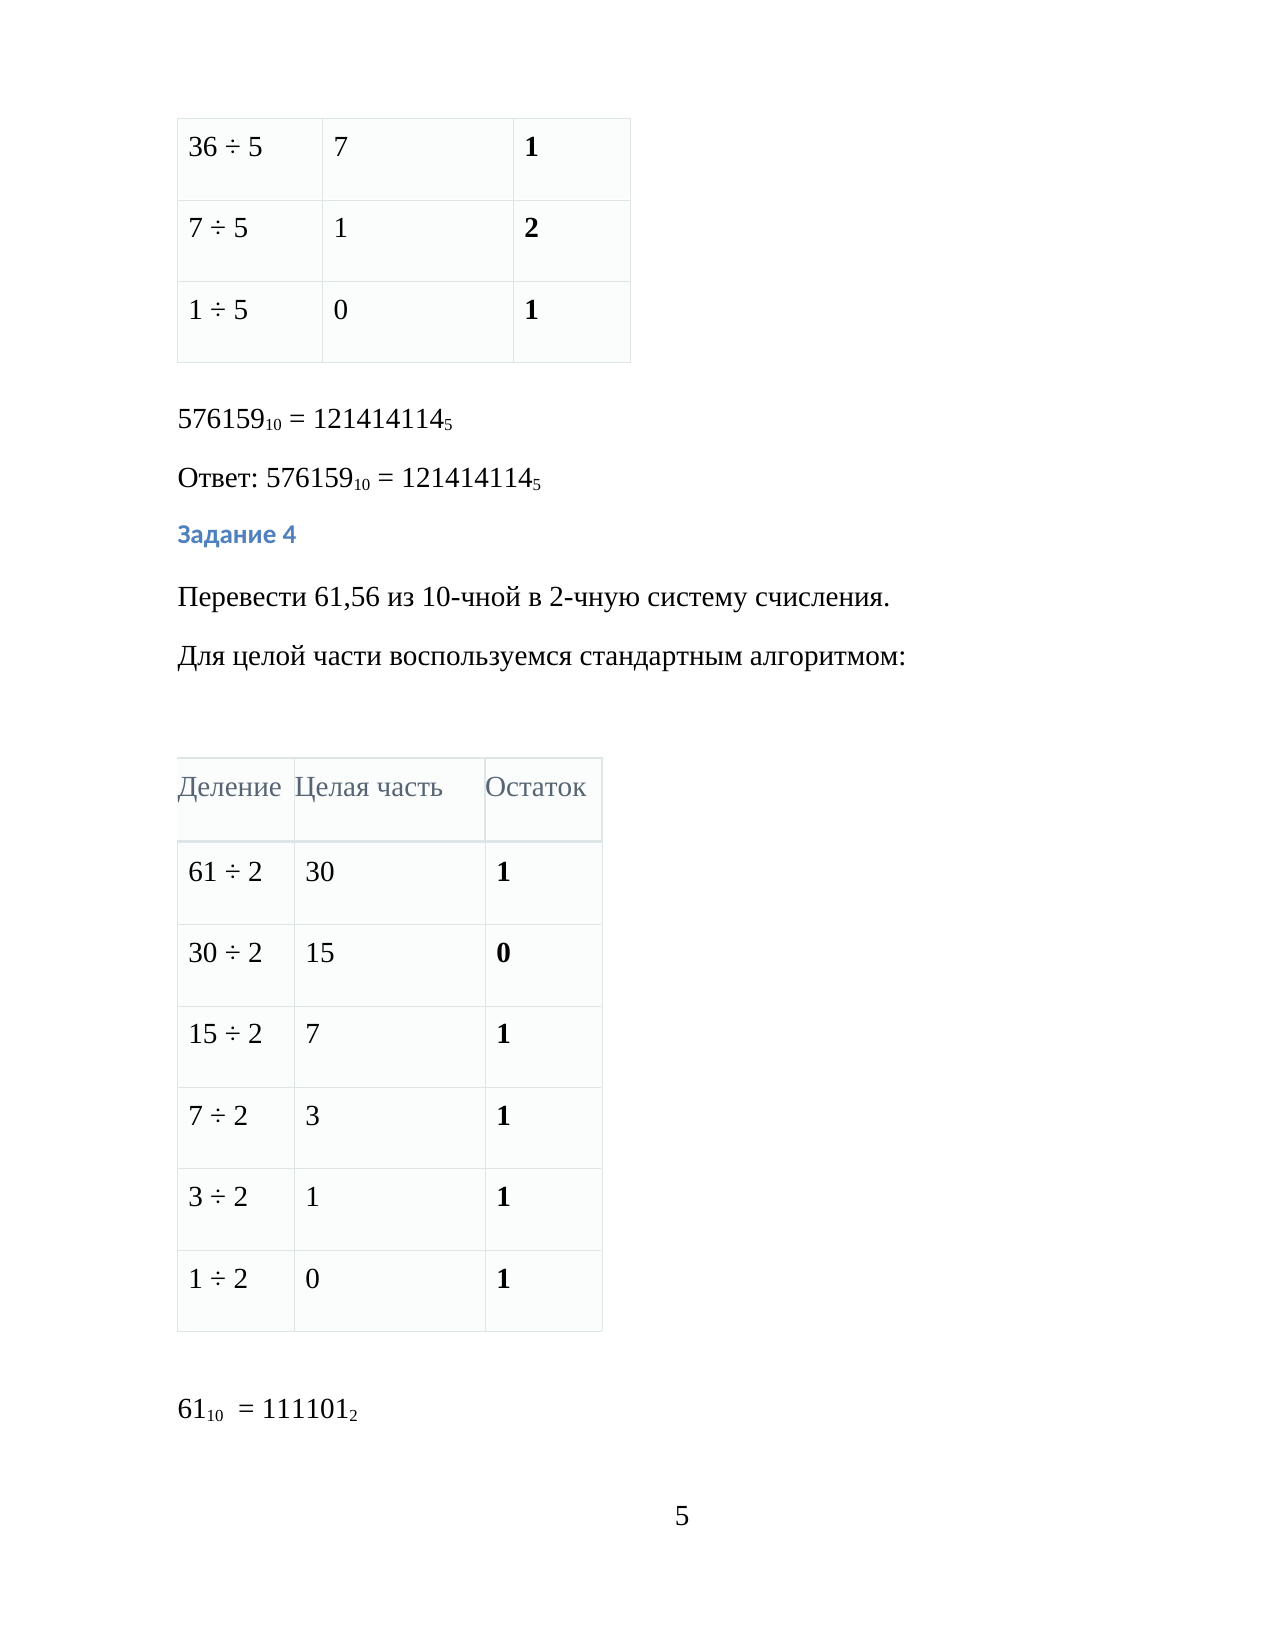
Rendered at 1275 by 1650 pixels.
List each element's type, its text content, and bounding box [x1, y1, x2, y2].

table_cell 1 [295, 1169, 485, 1250]
table_cell 30 ÷ 2 [178, 925, 294, 1006]
table_cell 7 [295, 1007, 485, 1087]
subtitle Задание 4 [177, 517, 296, 550]
table_cell 7 ÷ 5 [178, 201, 322, 281]
table_cell 1 [514, 282, 630, 362]
table_header Целая часть [295, 759, 484, 840]
table_cell 61 ÷ 2 [178, 843, 294, 924]
table_cell 1 [323, 201, 513, 281]
table_cell 15 [295, 925, 485, 1006]
table_cell 3 ÷ 2 [178, 1169, 294, 1250]
table_cell 0 [323, 282, 513, 362]
table_cell 30 [295, 843, 485, 924]
table_cell 3 [295, 1088, 485, 1168]
table_cell 15 ÷ 2 [178, 1007, 294, 1087]
table_cell 1 [486, 1006, 602, 1087]
table_cell 1 ÷ 5 [178, 282, 322, 362]
text 57615910 = 1214141145 [177, 362, 1186, 434]
table_header Деление [177, 759, 294, 840]
table_cell 0 [295, 1251, 485, 1331]
table_cell 1 [486, 1250, 602, 1331]
text Перевести 61,56 из 10-чной в 2-чную систему счисления. [177, 579, 1186, 612]
table_cell 7 [323, 119, 513, 199]
table_cell 1 [486, 843, 602, 924]
text 6110 = 1111012 [177, 1391, 1186, 1425]
text Ответ: 57615910 = 1214141145 [177, 460, 1186, 494]
table_cell 1 [514, 119, 630, 199]
table_cell 1 [486, 1168, 602, 1250]
table_cell 1 [486, 1087, 602, 1168]
text Для целой части воспользуемся стандартным алгоритмом: [177, 638, 1186, 672]
table_cell 36 ÷ 5 [178, 119, 322, 199]
table_header Остаток [486, 759, 601, 840]
table_cell 2 [514, 201, 630, 281]
table_cell 7 ÷ 2 [178, 1088, 294, 1168]
table_cell 1 ÷ 2 [178, 1251, 294, 1331]
table_cell 0 [486, 924, 602, 1006]
